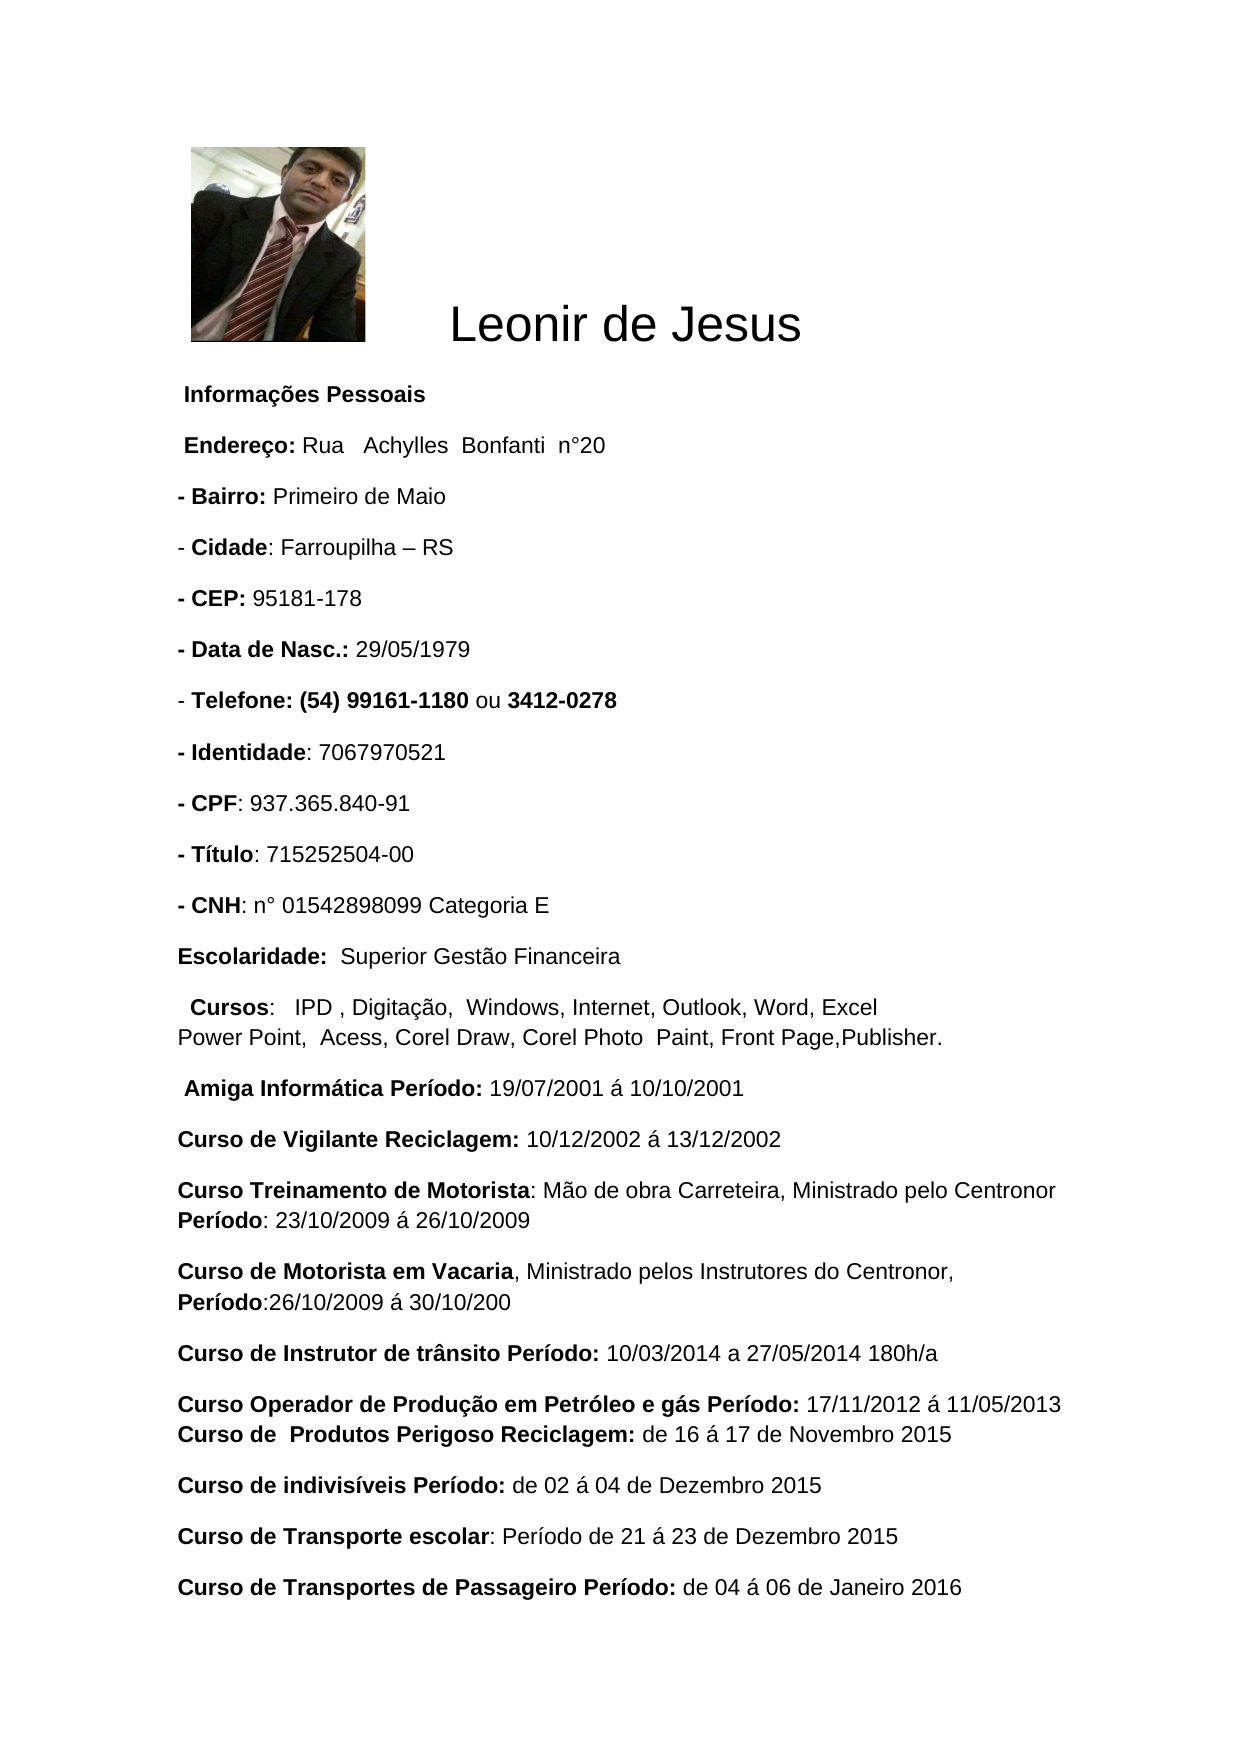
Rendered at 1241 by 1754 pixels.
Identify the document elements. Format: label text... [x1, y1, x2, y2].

text - Identidade: 7067970521 [177, 738, 1063, 765]
text - Título: 715252504-00 [177, 841, 1063, 867]
text Curso de Motorista em Vacaria, Ministrado pelos Instrutores do Centronor, Período:26/10/2009 á 30/10/200 [177, 1258, 1063, 1315]
text Endereço: Rua Achylles Bonfanti n°20 [177, 432, 1063, 459]
text Escolaridade: Superior Gestão Financeira [177, 943, 1063, 969]
text Leonir de Jesus [177, 148, 1063, 352]
text Amiga Informática Período: 19/07/2001 á 10/10/2001 [177, 1075, 1063, 1101]
text Curso de Instrutor de trânsito Período: 10/03/2014 a 27/05/2014 180h/a [177, 1339, 1063, 1366]
text Curso de Vigilante Reciclagem: 10/12/2002 á 13/12/2002 [177, 1126, 1063, 1152]
text - Data de Nasc.: 29/05/1979 [177, 636, 1063, 663]
text - Telefone: (54) 99161-1180 ou 3412-0278 [177, 687, 1063, 714]
text Curso de indivisíveis Período: de 02 á 04 de Dezembro 2015 [177, 1472, 1063, 1498]
text Curso Operador de Produção em Petróleo e gás Período: 17/11/2012 á 11/05/2013 Curso de Produtos Perigoso Reciclagem: de 16 á 17 de Novembro 2015 [177, 1391, 1063, 1447]
text Cursos: IPD , Digitação, Windows, Internet, Outlook, Word, Excel Power Point, Acess, Corel Draw, Corel Photo Paint, Front Page, Publisher. [177, 994, 1063, 1050]
text - CNH: n° 01542898099 Categoria E [177, 892, 1063, 918]
text - Bairro: Primeiro de Maio [177, 483, 1063, 510]
text Curso de Transportes de Passageiro Período: de 04 á 06 de Janeiro 2016 [177, 1574, 1063, 1600]
text - CPF: 937.365.840-91 [177, 789, 1063, 816]
text Curso de Transporte escolar: Período de 21 á 23 de Dezembro 2015 [177, 1523, 1063, 1549]
text - Cidade: Farroupilha – RS [177, 534, 1063, 561]
text - CEP: 95181-178 [177, 585, 1063, 612]
picture [191, 147, 366, 342]
text Curso Treinamento de Motorista: Mão de obra Carreteira, Ministrado pelo Centronor Período: 23/10/2009 á 26/10/2009 [177, 1177, 1063, 1234]
text Informações Pessoais [177, 381, 1063, 408]
